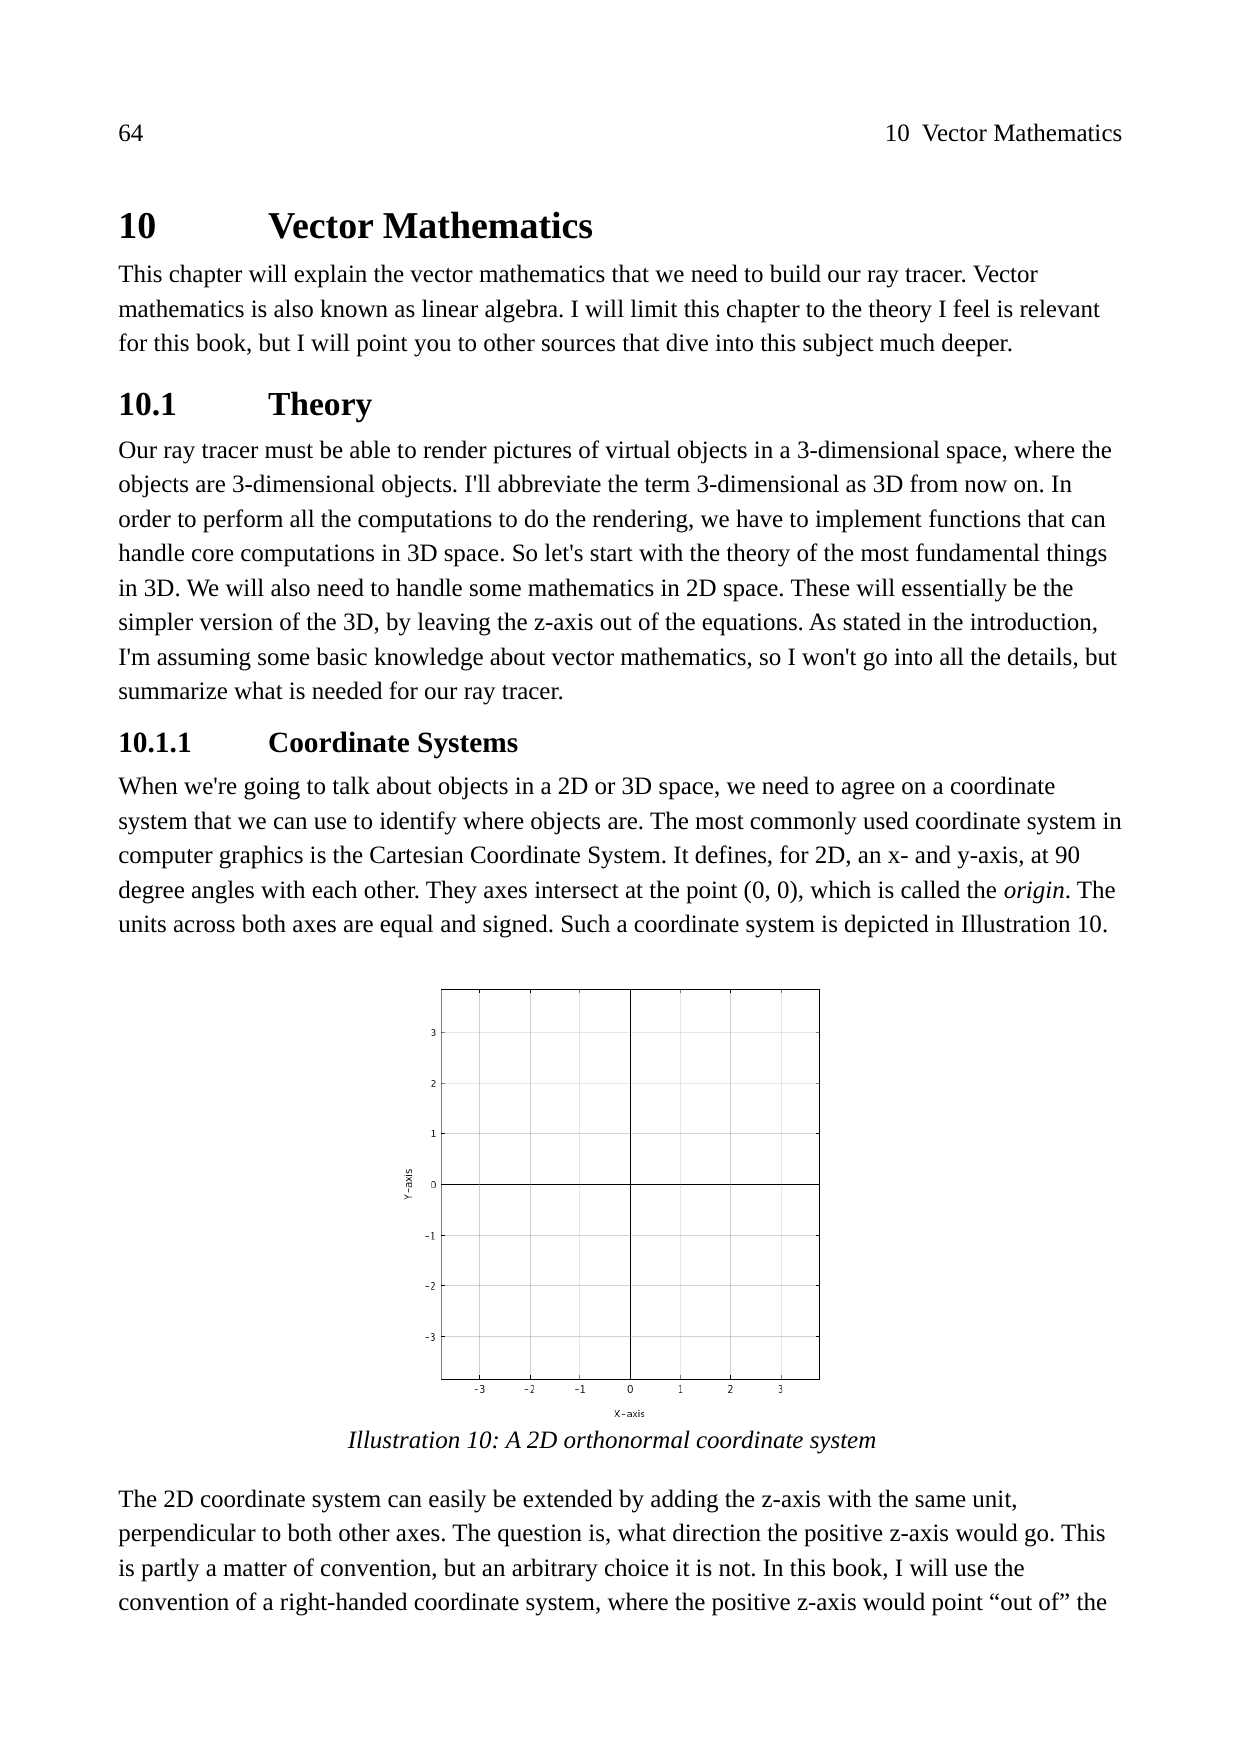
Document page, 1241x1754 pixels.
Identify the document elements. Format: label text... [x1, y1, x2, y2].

subtitle Coordinate Systems [118, 725, 1122, 759]
text This chapter will explain the vector mathematics that we need to build our ray tracer. Vector mathematics is also known as linear algebra. I will limit this chapter to the theory I feel is relevant for this book, but I will point you to other sources that dive into this subject much deeper. [118, 259, 1122, 357]
text The 2D coordinate system can easily be extended by adding the z-axis with the same unit, perpendicular to both other axes. The question is, what direction the positive z-axis would go. This is partly a matter of convention, but an arbitrary choice it is not. In this book, I will use the convention of a right-handed coordinate system, where the positive z-axis would point “out of” the [118, 958, 1122, 1616]
text Illustration 10: A 2D orthonormal coordinate system [348, 971, 893, 1454]
picture [395, 970, 846, 1426]
text Our ray tracer must be able to render pictures of virtual objects in a 3-dimensional space, where the objects are 3-dimensional objects. I'll abbreviate the term 3-dimensional as 3D from now on. In order to perform all the computations to do the rendering, we have to implement functions that can handle core computations in 3D space. So let's start with the theory of the most fundamental things in 3D. We will also need to handle some mathematics in 2D space. These will essentially be the simpler version of the 3D, by leaving the z-axis out of the equations. As stated in the introduction, I'm assuming some basic knowledge about vector mathematics, so I won't go into all the details, but summarize what is needed for our ray tracer. [118, 435, 1122, 705]
text When we're going to talk about objects in a 2D or 3D space, we need to agree on a coordinate system that we can use to identify where objects are. The most commonly used coordinate system in computer graphics is the Cartesian Coordinate System. It defines, for 2D, an x- and y-axis, at 90 degree angles with each other. They axes intersect at the point (0, 0), which is called the origin. The units across both axes are equal and signed. Such a coordinate system is depicted in Illustration 10. [118, 771, 1122, 938]
subtitle Theory [118, 383, 1122, 422]
subtitle Vector Mathematics [118, 203, 1122, 247]
